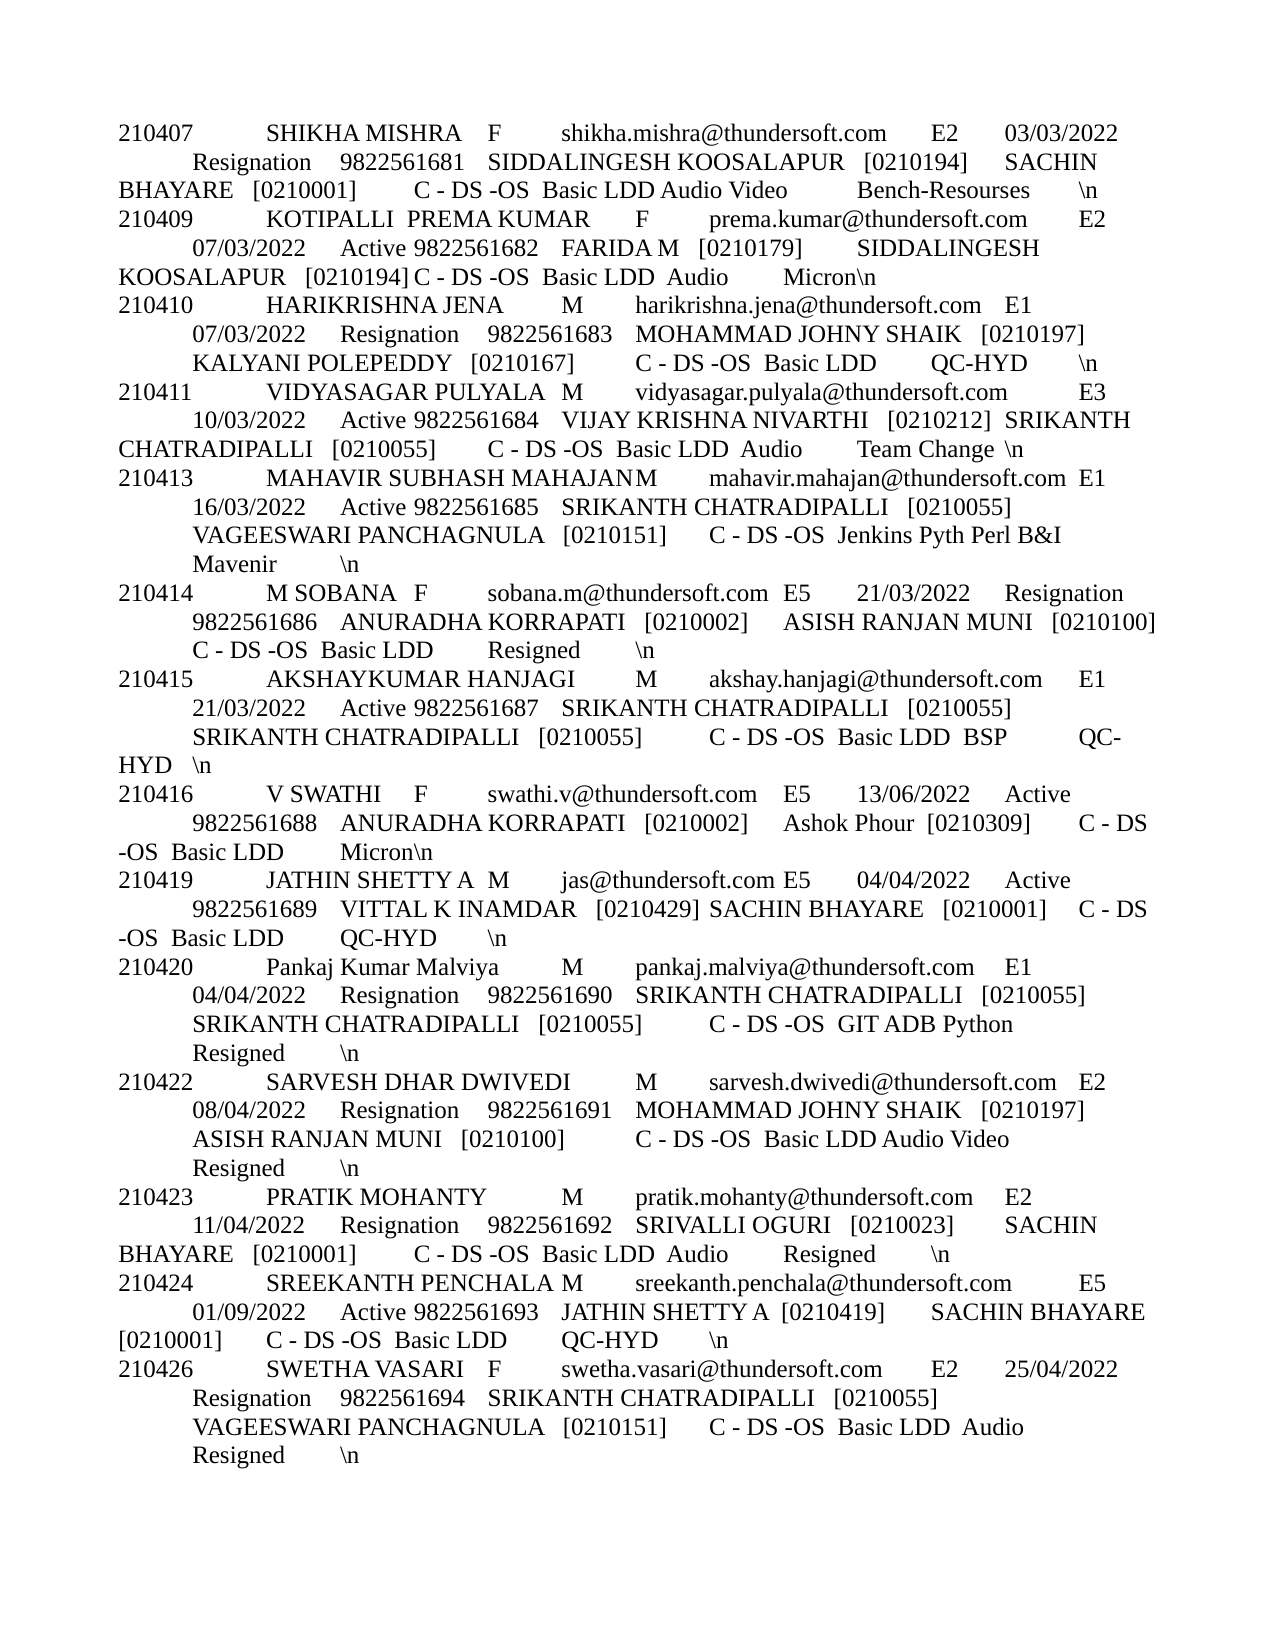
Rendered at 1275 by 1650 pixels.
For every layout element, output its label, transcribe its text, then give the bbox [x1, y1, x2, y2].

text 210415 AKSHAYKUMAR HANJAGI M akshay.hanjagi@thundersoft.com E1 21/03/2022 Active 9822561687 SRIKANTH CHATRADIPALLI [0210055] SRIKANTH CHATRADIPALLI [0210055] C - DS -OS Basic LDD BSP QC-HYD \n [118, 664, 1157, 779]
text 210426 SWETHA VASARI F swetha.vasari@thundersoft.com E2 25/04/2022 Resignation 9822561694 SRIKANTH CHATRADIPALLI [0210055] VAGEESWARI PANCHAGNULA [0210151] C - DS -OS Basic LDD Audio Resigned \n [118, 1354, 1157, 1469]
text 210407 SHIKHA MISHRA F shikha.mishra@thundersoft.com E2 03/03/2022 Resignation 9822561681 SIDDALINGESH KOOSALAPUR [0210194] SACHIN BHAYARE [0210001] C - DS -OS Basic LDD Audio Video Bench-Resourses \n [118, 118, 1157, 204]
text 210414 M SOBANA F sobana.m@thundersoft.com E5 21/03/2022 Resignation 9822561686 ANURADHA KORRAPATI [0210002] ASISH RANJAN MUNI [0210100] C - DS -OS Basic LDD Resigned \n [118, 578, 1157, 664]
text 210424 SREEKANTH PENCHALA M sreekanth.penchala@thundersoft.com E5 01/09/2022 Active 9822561693 JATHIN SHETTY A [0210419] SACHIN BHAYARE [0210001] C - DS -OS Basic LDD QC-HYD \n [118, 1268, 1157, 1354]
text 210423 PRATIK MOHANTY M pratik.mohanty@thundersoft.com E2 11/04/2022 Resignation 9822561692 SRIVALLI OGURI [0210023] SACHIN BHAYARE [0210001] C - DS -OS Basic LDD Audio Resigned \n [118, 1182, 1157, 1268]
text 210410 HARIKRISHNA JENA M harikrishna.jena@thundersoft.com E1 07/03/2022 Resignation 9822561683 MOHAMMAD JOHNY SHAIK [0210197] KALYANI POLEPEDDY [0210167] C - DS -OS Basic LDD QC-HYD \n [118, 291, 1157, 377]
text 210409 KOTIPALLI PREMA KUMAR F prema.kumar@thundersoft.com E2 07/03/2022 Active 9822561682 FARIDA M [0210179] SIDDALINGESH KOOSALAPUR [0210194] C - DS -OS Basic LDD Audio Micron \n [118, 204, 1157, 291]
text 210422 SARVESH DHAR DWIVEDI M sarvesh.dwivedi@thundersoft.com E2 08/04/2022 Resignation 9822561691 MOHAMMAD JOHNY SHAIK [0210197] ASISH RANJAN MUNI [0210100] C - DS -OS Basic LDD Audio Video Resigned \n [118, 1067, 1157, 1182]
text 210419 JATHIN SHETTY A M jas@thundersoft.com E5 04/04/2022 Active 9822561689 VITTAL K INAMDAR [0210429] SACHIN BHAYARE [0210001] C - DS -OS Basic LDD QC-HYD \n [118, 866, 1157, 952]
text 210413 MAHAVIR SUBHASH MAHAJAN M mahavir.mahajan@thundersoft.com E1 16/03/2022 Active 9822561685 SRIKANTH CHATRADIPALLI [0210055] VAGEESWARI PANCHAGNULA [0210151] C - DS -OS Jenkins Pyth Perl B&I Mavenir \n [118, 463, 1157, 578]
text 210411 VIDYASAGAR PULYALA M vidyasagar.pulyala@thundersoft.com E3 10/03/2022 Active 9822561684 VIJAY KRISHNA NIVARTHI [0210212] SRIKANTH CHATRADIPALLI [0210055] C - DS -OS Basic LDD Audio Team Change \n [118, 377, 1157, 463]
text 210416 V SWATHI F swathi.v@thundersoft.com E5 13/06/2022 Active 9822561688 ANURADHA KORRAPATI [0210002] Ashok Phour [0210309] C - DS -OS Basic LDD Micron \n [118, 779, 1157, 866]
text 210420 Pankaj Kumar Malviya M pankaj.malviya@thundersoft.com E1 04/04/2022 Resignation 9822561690 SRIKANTH CHATRADIPALLI [0210055] SRIKANTH CHATRADIPALLI [0210055] C - DS -OS GIT ADB Python Resigned \n [118, 952, 1157, 1067]
